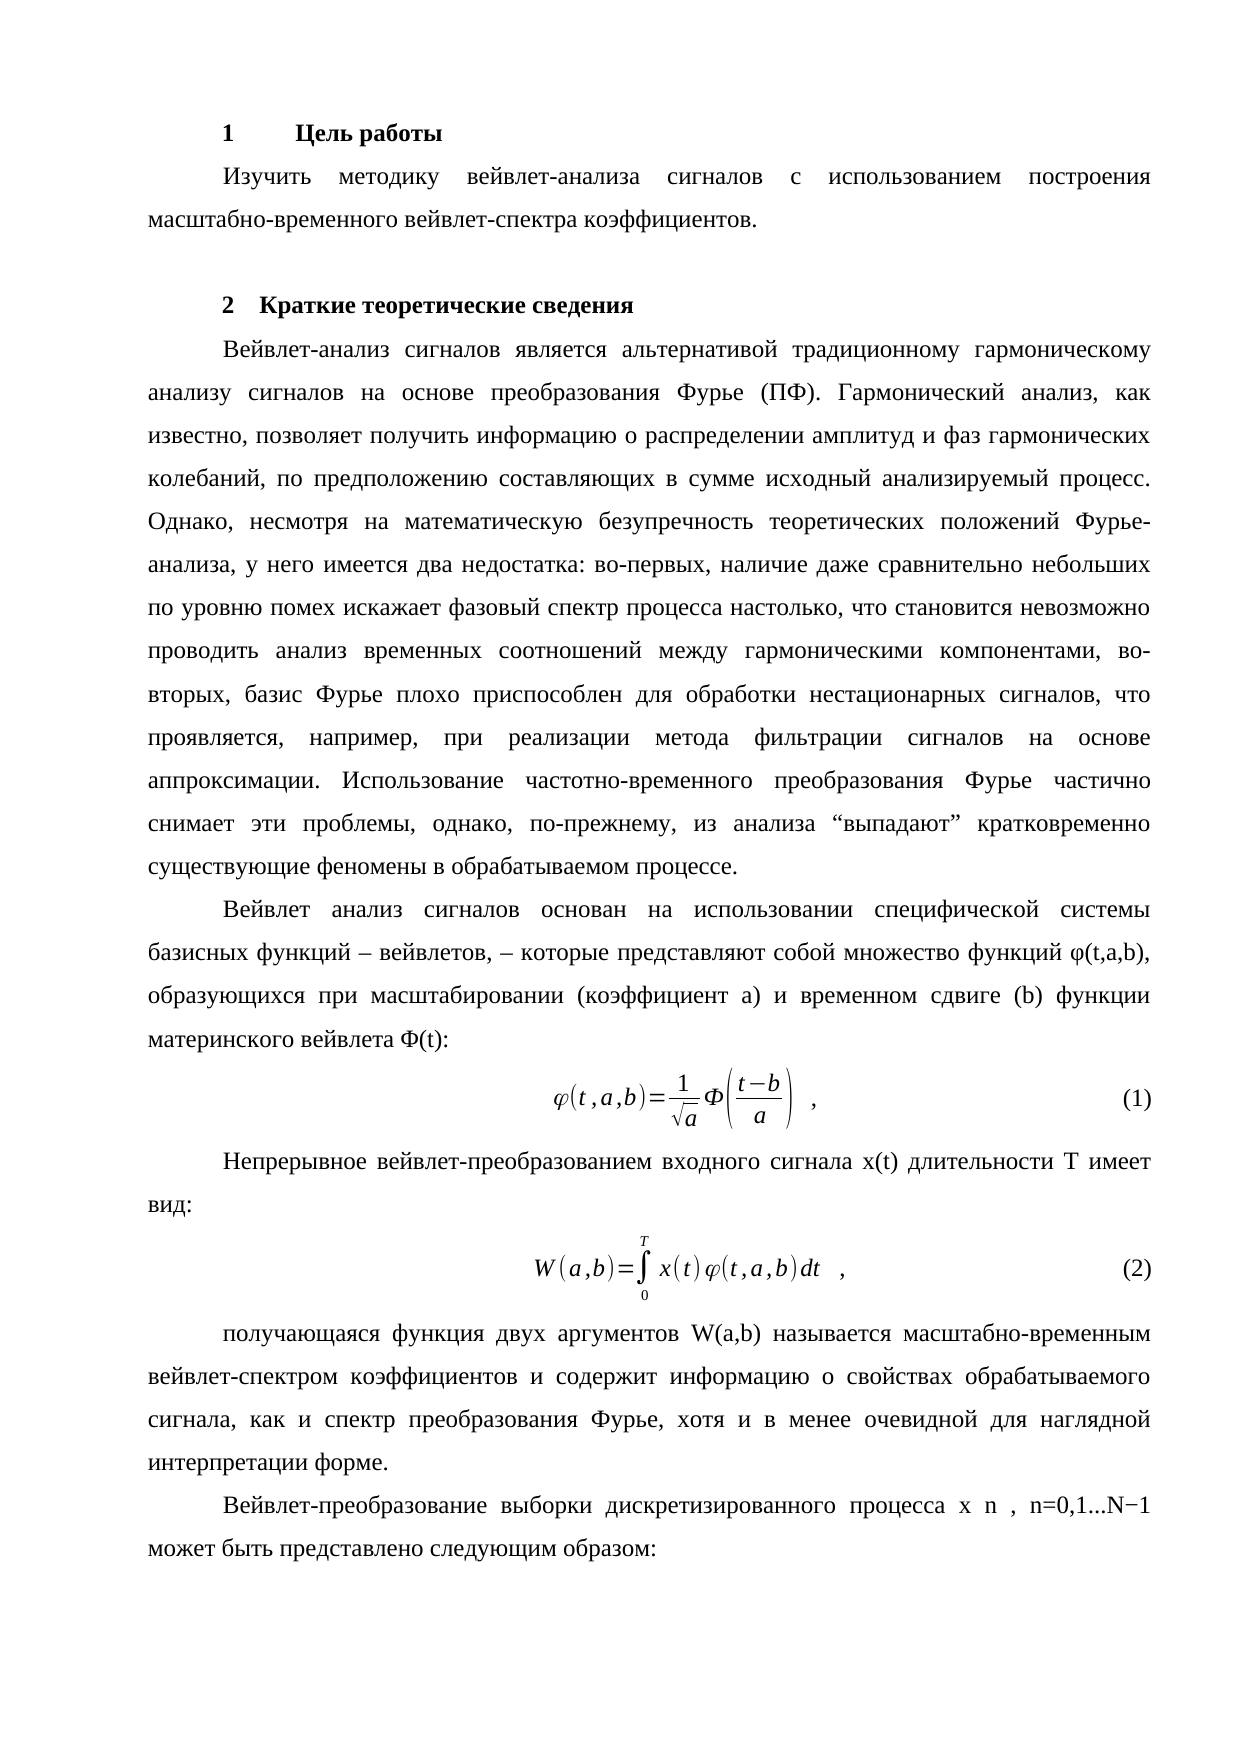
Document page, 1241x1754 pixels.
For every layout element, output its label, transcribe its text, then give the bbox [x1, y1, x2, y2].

text Непрерывное вейвлет-преобразованием входного сигнала x(t) длительности T имеет вид: [148, 1146, 1152, 1218]
text , (1) [148, 1067, 1152, 1132]
text Изучить методику вейвлет-анализа сигналов с использованием построения масштабно-временного вейвлет-спектра коэффициентов. [148, 161, 1152, 233]
text Вейвлет-преобразование выборки дискретизированного процесса x n , n=0,1...N−1 может быть представлено следующим образом: [148, 1490, 1152, 1562]
list Цель работы [148, 118, 1152, 147]
list Краткие теоретические сведения [222, 291, 1152, 319]
text , (2) [148, 1232, 1152, 1303]
text Вейвлет анализ сигналов основан на использовании специфической системы базисных функций – вейвлетов, – которые представляют собой множество функций φ(t,a,b), образующихся при масштабировании (коэффициент a) и временном сдвиге (b) функции материнского вейвлета Φ(t): [148, 894, 1152, 1052]
text Вейвлет-анализ сигналов является альтернативой традиционному гармоническому анализу сигналов на основе преобразования Фурье (ПФ). Гармонический анализ, как известно, позволяет получить информацию о распределении амплитуд и фаз гармонических колебаний, по предположению составляющих в сумме исходный анализируемый процесс. Однако, несмотря на математическую безупречность теоретических положений Фурье-анализа, у него имеется два недостатка: во-первых, наличие даже сравнительно небольших по уровню помех искажает фазовый спектр процесса настолько, что становится невозможно проводить анализ временных соотношений между гармоническими компонентами, во-вторых, базис Фурье плохо приспособлен для обработки нестационарных сигналов, что проявляется, например, при реализации метода фильтрации сигналов на основе аппроксимации. Использование частотно-временного преобразования Фурье частично снимает эти проблемы, однако, по-прежнему, из анализа “выпадают” кратковременно существующие феномены в обрабатываемом процессе. [148, 334, 1152, 880]
text получающаяся функция двух аргументов W(a,b) называется масштабно-временным вейвлет-cпектром коэффициентов и содержит информацию о свойствах обрабатываемого сигнала, как и спектр преобразования Фурье, хотя и в менее очевидной для наглядной интерпретации форме. [148, 1318, 1152, 1476]
